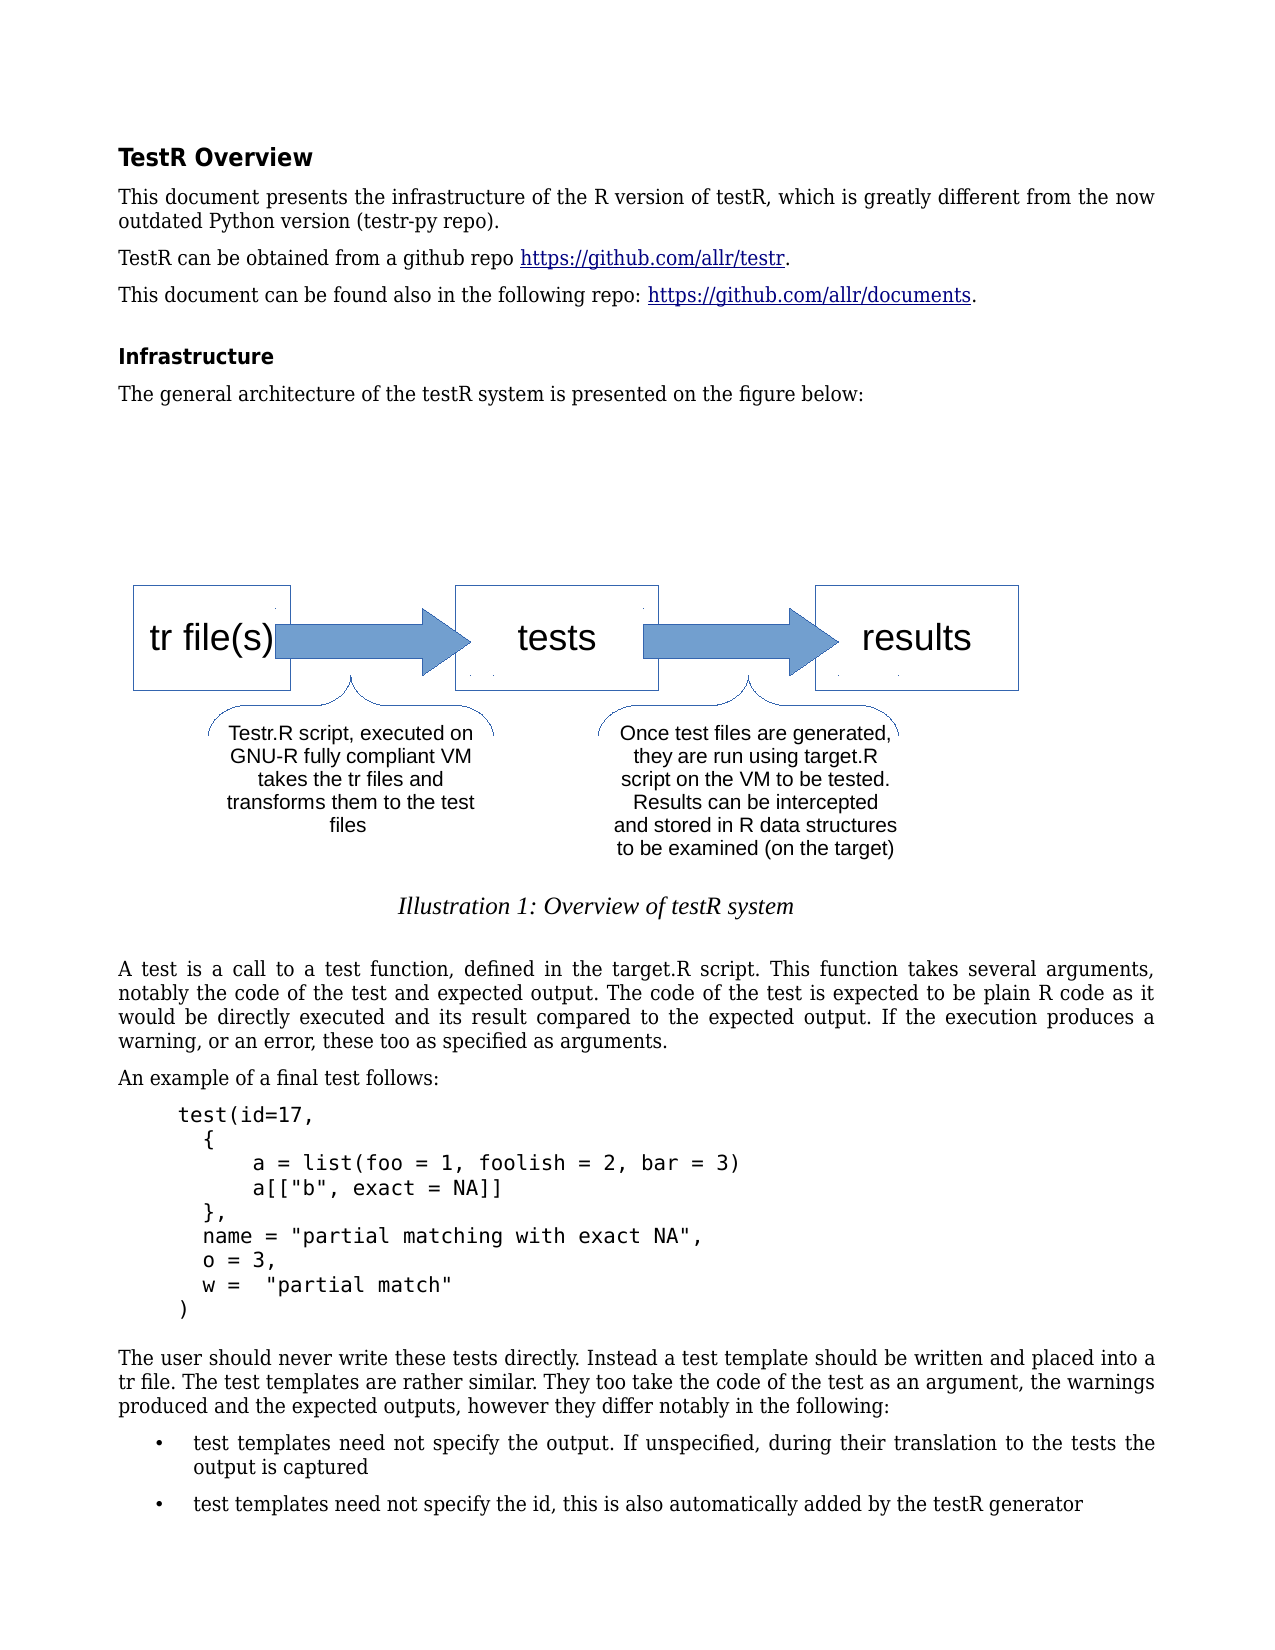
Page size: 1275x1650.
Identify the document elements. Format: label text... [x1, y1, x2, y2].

text This document can be found also in the following repo: https://github.com/allr/documents. [118, 283, 1157, 307]
text test(id=17, [177, 1103, 1098, 1127]
subtitle Infrastructure [118, 344, 1157, 370]
text { [177, 1127, 1098, 1151]
text }, [177, 1200, 1098, 1224]
text The user should never write these tests directly. Instead a test template should be written and placed into a tr file. The test templates are rather similar. They too take the code of the test as an argument, the warnings produced and the expected outputs, however they differ notably in the following: [118, 1346, 1157, 1418]
text a[["b", exact = NA]] [177, 1176, 1098, 1200]
text TestR can be obtained from a github repo https://github.com/allr/testr. [118, 246, 1157, 270]
text w = "partial match" [177, 1273, 1098, 1297]
list test templates need not specify the output. If unspecified, during their translation to the tests the output is captured [156, 1431, 1157, 1479]
text Illustration 1: Overview of testR system [118, 469, 1076, 920]
text a = list(foo = 1, foolish = 2, bar = 3) [177, 1151, 1098, 1176]
text An example of a final test follows: [118, 1066, 1157, 1090]
text name = "partial matching with exact NA", [177, 1224, 1098, 1248]
text o = 3, [177, 1248, 1098, 1273]
text A test is a call to a test function, defined in the target.R script. This function takes several arguments, notably the code of the test and expected output. The code of the test is expected to be plain R code as it would be directly executed and its result compared to the expected output. If the execution produces a warning, or an error, these too as specified as arguments. [118, 957, 1157, 1054]
list test templates need not specify the id, this is also automatically added by the testR generator [156, 1492, 1157, 1516]
text This document presents the infrastructure of the R version of testR, which is greatly different from the now outdated Python version (testr-py repo). [118, 185, 1157, 233]
text The general architecture of the testR system is presented on the figure below: [118, 382, 1157, 407]
subtitle TestR Overview [118, 143, 1157, 172]
text ) [177, 1297, 1098, 1321]
